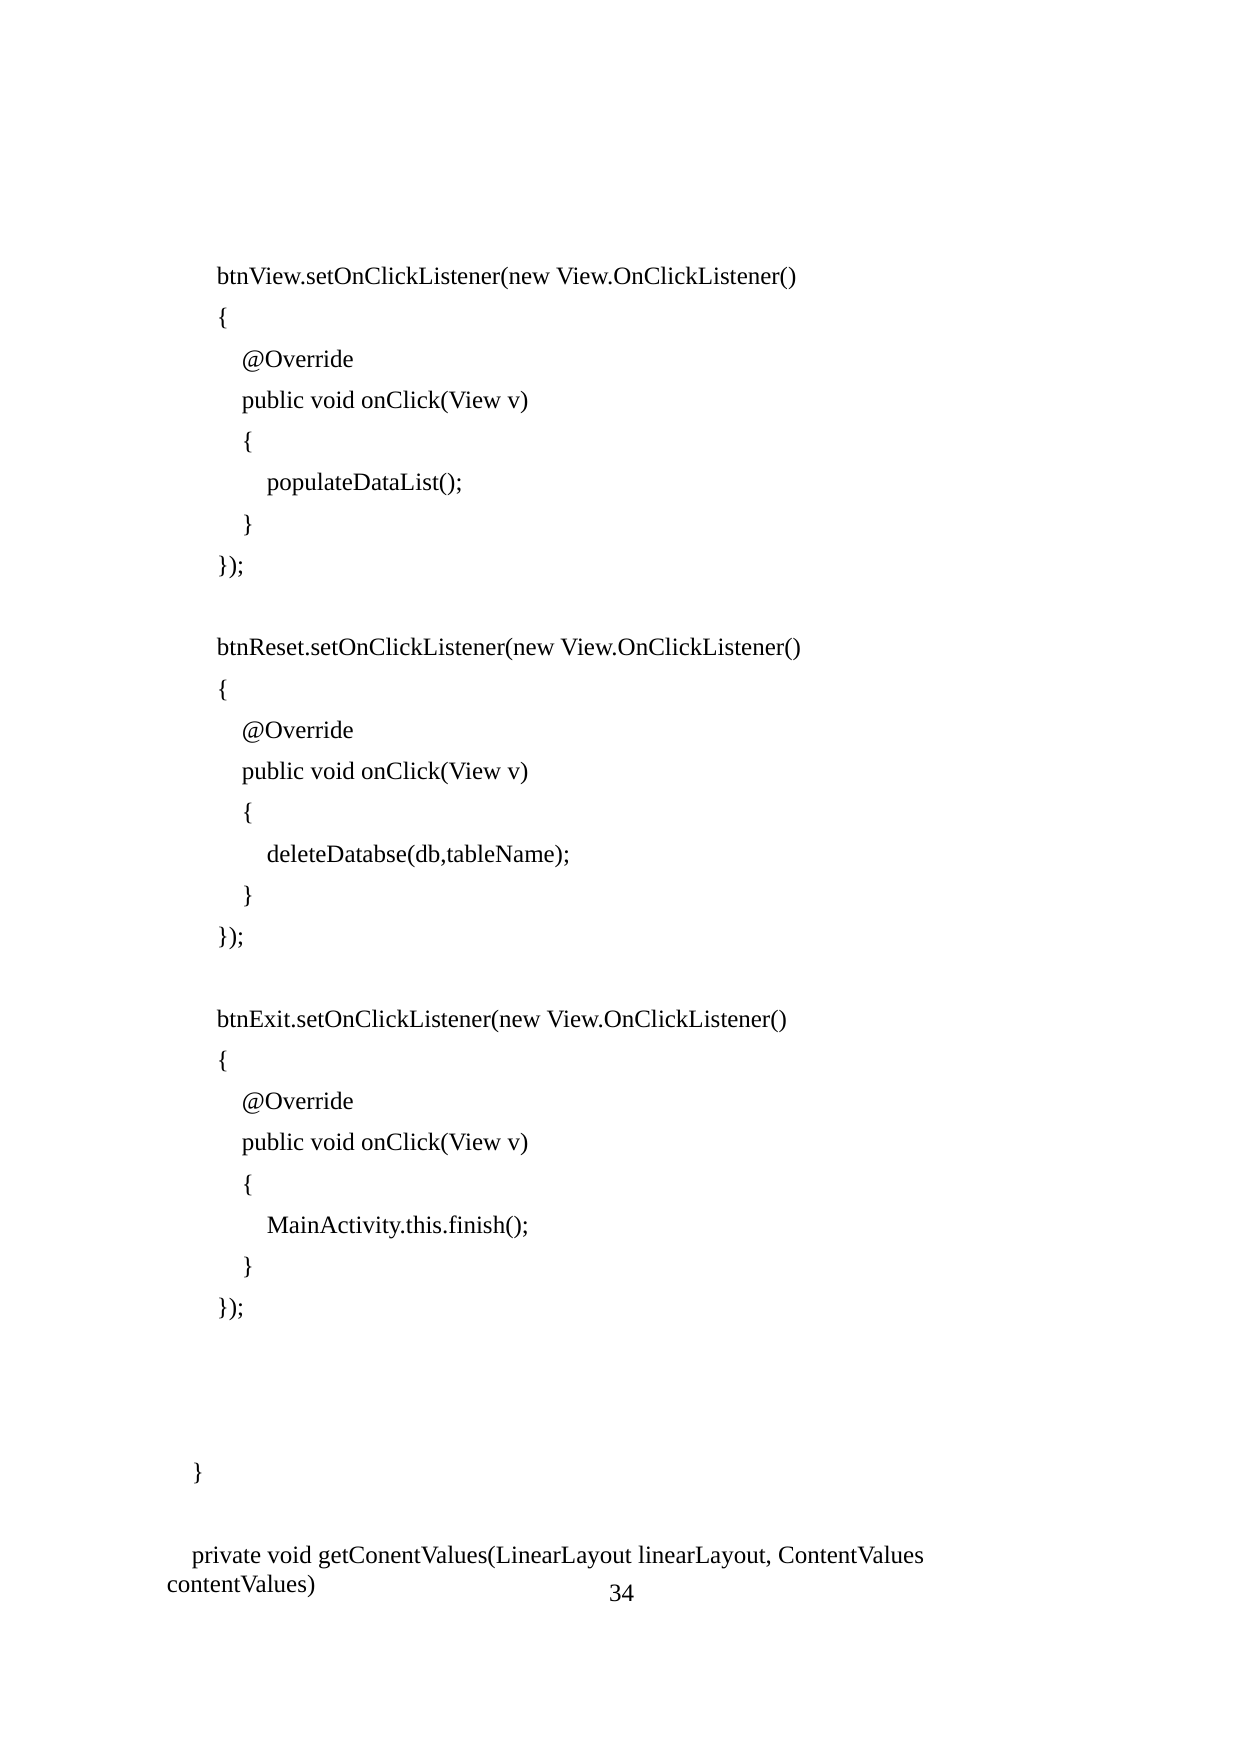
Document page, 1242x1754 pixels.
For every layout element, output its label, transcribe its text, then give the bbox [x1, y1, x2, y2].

text } [167, 1457, 1067, 1486]
text { [167, 1169, 1067, 1197]
text btnView.setOnClickListener(new View.OnClickListener() [167, 261, 1067, 290]
text public void onClick(View v) [167, 385, 1067, 414]
text }); [167, 550, 1067, 579]
text MainActivity.this.finish(); [167, 1210, 1067, 1239]
text private void getConentValues(LinearLayout linearLayout, ContentValues contentValues) [167, 1540, 1067, 1597]
text @Override [167, 1086, 1067, 1115]
text }); [167, 1292, 1067, 1321]
text public void onClick(View v) [167, 1127, 1067, 1156]
text } [167, 1251, 1067, 1280]
text deleteDatabse(db,tableName); [167, 839, 1067, 867]
text btnReset.setOnClickListener(new View.OnClickListener() [167, 632, 1067, 661]
text { [167, 426, 1067, 455]
text @Override [167, 344, 1067, 372]
text { [167, 1045, 1067, 1074]
text }); [167, 921, 1067, 950]
text @Override [167, 715, 1067, 744]
text { [167, 302, 1067, 331]
text { [167, 674, 1067, 702]
text } [167, 880, 1067, 909]
text } [167, 509, 1067, 537]
text { [167, 797, 1067, 826]
text public void onClick(View v) [167, 756, 1067, 785]
text btnExit.setOnClickListener(new View.OnClickListener() [167, 1004, 1067, 1032]
text populateDataList(); [167, 467, 1067, 496]
